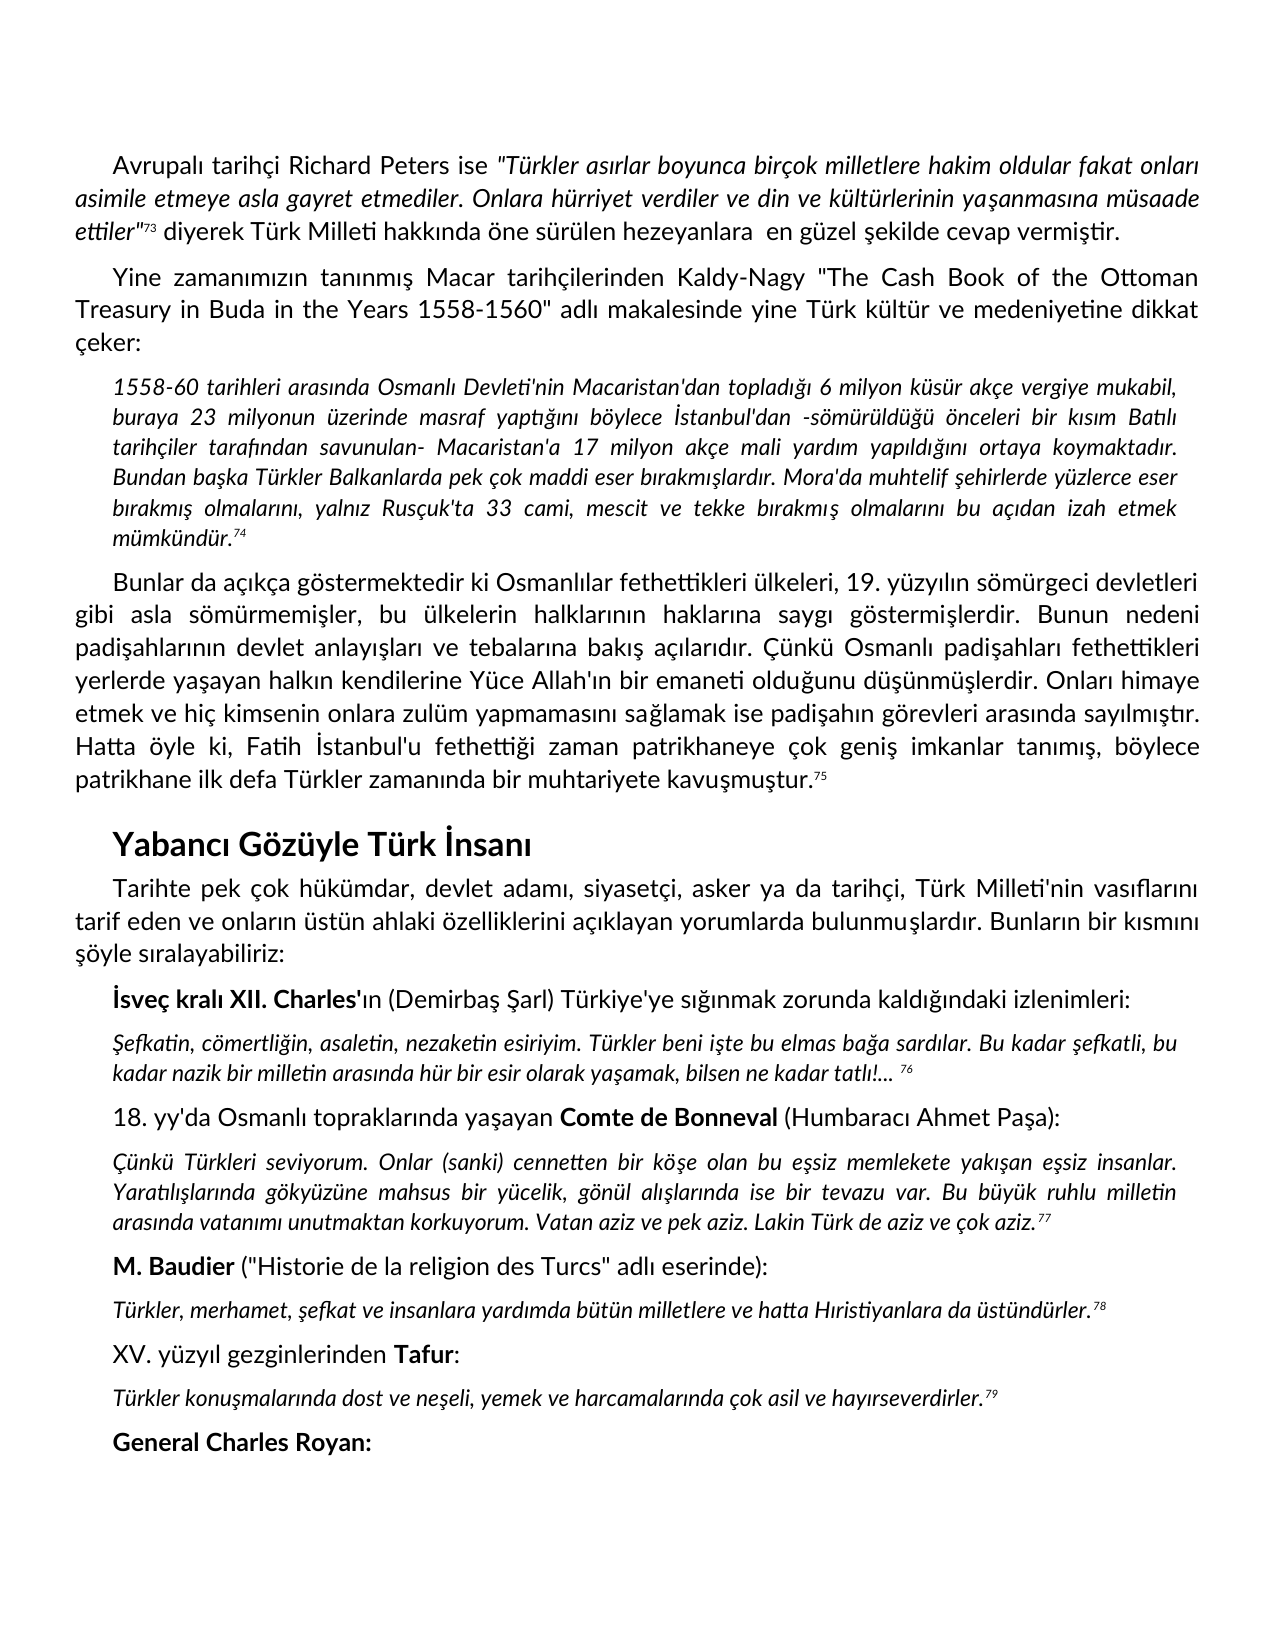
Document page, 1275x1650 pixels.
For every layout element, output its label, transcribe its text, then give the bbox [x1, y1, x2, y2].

text 18. yy'da Osmanlı topraklarında yaşayan Comte de Bonneval (Humbaracı Ahmet Paşa): [75, 1102, 1200, 1132]
text Bunlar da açıkça göstermektedir ki Osmanlılar fethettikleri ülkeleri, 19. yüzyılın sömürgeci devletleri gibi asla sömürmemişler, bu ülkelerin halklarının haklarına saygı göstermişlerdir. Bunun nedeni padişahlarının devlet anlayışları ve tebalarına bakış açılarıdır. Çünkü Osmanlı padişahları fethettikleri yerlerde yaşayan halkın kendilerine Yüce Allah'ın bir emaneti olduğunu düşünmüşlerdir. Onları himaye etmek ve hiç kimsenin onlara zulüm yapmamasını sağlamak ise padişahın görevleri arasında sayılmıştır. Hatta öyle ki, Fatih İstanbul'u fethettiği zaman patrikhaneye çok geniş imkanlar tanımış, böylece patrikhane ilk defa Türkler zamanında bir muhtariyete kavuşmuştur.75 [75, 566, 1200, 794]
text Türkler konuşmalarında dost ve neşeli, yemek ve harcamalarında çok asil ve hayırseverdirler.79 [112, 1384, 1178, 1411]
text M. Baudier ("Historie de la religion des Turcs" adlı eserinde): [75, 1250, 1200, 1280]
text Şefkatin, cömertliğin, asaletin, nezaketin esiriyim. Türkler beni işte bu elmas bağa sardılar. Bu kadar şefkatli, bu kadar nazik bir milletin arasında hür bir esir olarak yaşamak, bilsen ne kadar tatlı!... 76 [112, 1029, 1178, 1087]
text XV. yüzyıl gezginlerinden Tafur: [75, 1338, 1200, 1368]
text Tarihte pek çok hükümdar, devlet adamı, siyasetçi, asker ya da tarihçi, Türk Milleti'nin vasıflarını tarif eden ve onların üstün ahlaki özelliklerini açıklayan yorumlarda bulunmuşlardır. Bunların bir kısmını şöyle sıralayabiliriz: [75, 872, 1200, 968]
text Türkler, merhamet, şefkat ve insanlara yardımda bütün milletlere ve hatta Hıristiyanlara da üstündürler.78 [112, 1296, 1178, 1323]
text General Charles Royan: [75, 1427, 1200, 1457]
subtitle Yabancı Gözüyle Türk İnsanı [112, 824, 1200, 864]
text İsveç kralı XII. Charles'ın (Demirbaş Şarl) Türkiye'ye sığınmak zorunda kaldığındaki izlenimleri: [75, 983, 1200, 1013]
text Yine zamanımızın tanınmış Macar tarihçilerinden Kaldy-Nagy "The Cash Book of the Ottoman Treasury in Buda in the Years 1558-1560" adlı makalesinde yine Türk kültür ve medeniyetine dikkat çeker: [75, 261, 1200, 357]
text Avrupalı tarihçi Richard Peters ise "Türkler asırlar boyunca birçok milletlere hakim oldular fakat onları asimile etmeye asla gayret etmediler. Onlara hürriyet verdiler ve din ve kültürlerinin yaşanmasına müsaade ettiler"73 diyerek Türk Milleti hakkında öne sürülen hezeyanlara en güzel şekilde cevap vermiştir. [75, 150, 1200, 246]
text Çünkü Türkleri seviyorum. Onlar (sanki) cennetten bir köşe olan bu eşsiz memlekete yakışan eşsiz insanlar. Yaratılışlarında gökyüzüne mahsus bir yücelik, gönül alışlarında ise bir tevazu var. Bu büyük ruhlu milletin arasında vatanımı unutmaktan korkuyorum. Vatan aziz ve pek aziz. Lakin Türk de aziz ve çok aziz.77 [112, 1147, 1178, 1235]
text 1558-60 tarihleri arasında Osmanlı Devleti'nin Macaristan'dan topladığı 6 milyon küsür akçe vergiye mukabil, buraya 23 milyonun üzerinde masraf yaptığını böylece İstanbul'dan -sömürüldüğü önceleri bir kısım Batılı tarihçiler tarafından savunulan- Macaristan'a 17 milyon akçe mali yardım yapıldığını ortaya koymaktadır. Bundan başka Türkler Balkanlarda pek çok maddi eser bırakmışlardır. Mora'da muhtelif şehirlerde yüzlerce eser bırakmış olmalarını, yalnız Rusçuk'ta 33 cami, mescit ve tekke bırakmış olmalarını bu açıdan izah etmek mümkündür.74 [112, 372, 1178, 551]
